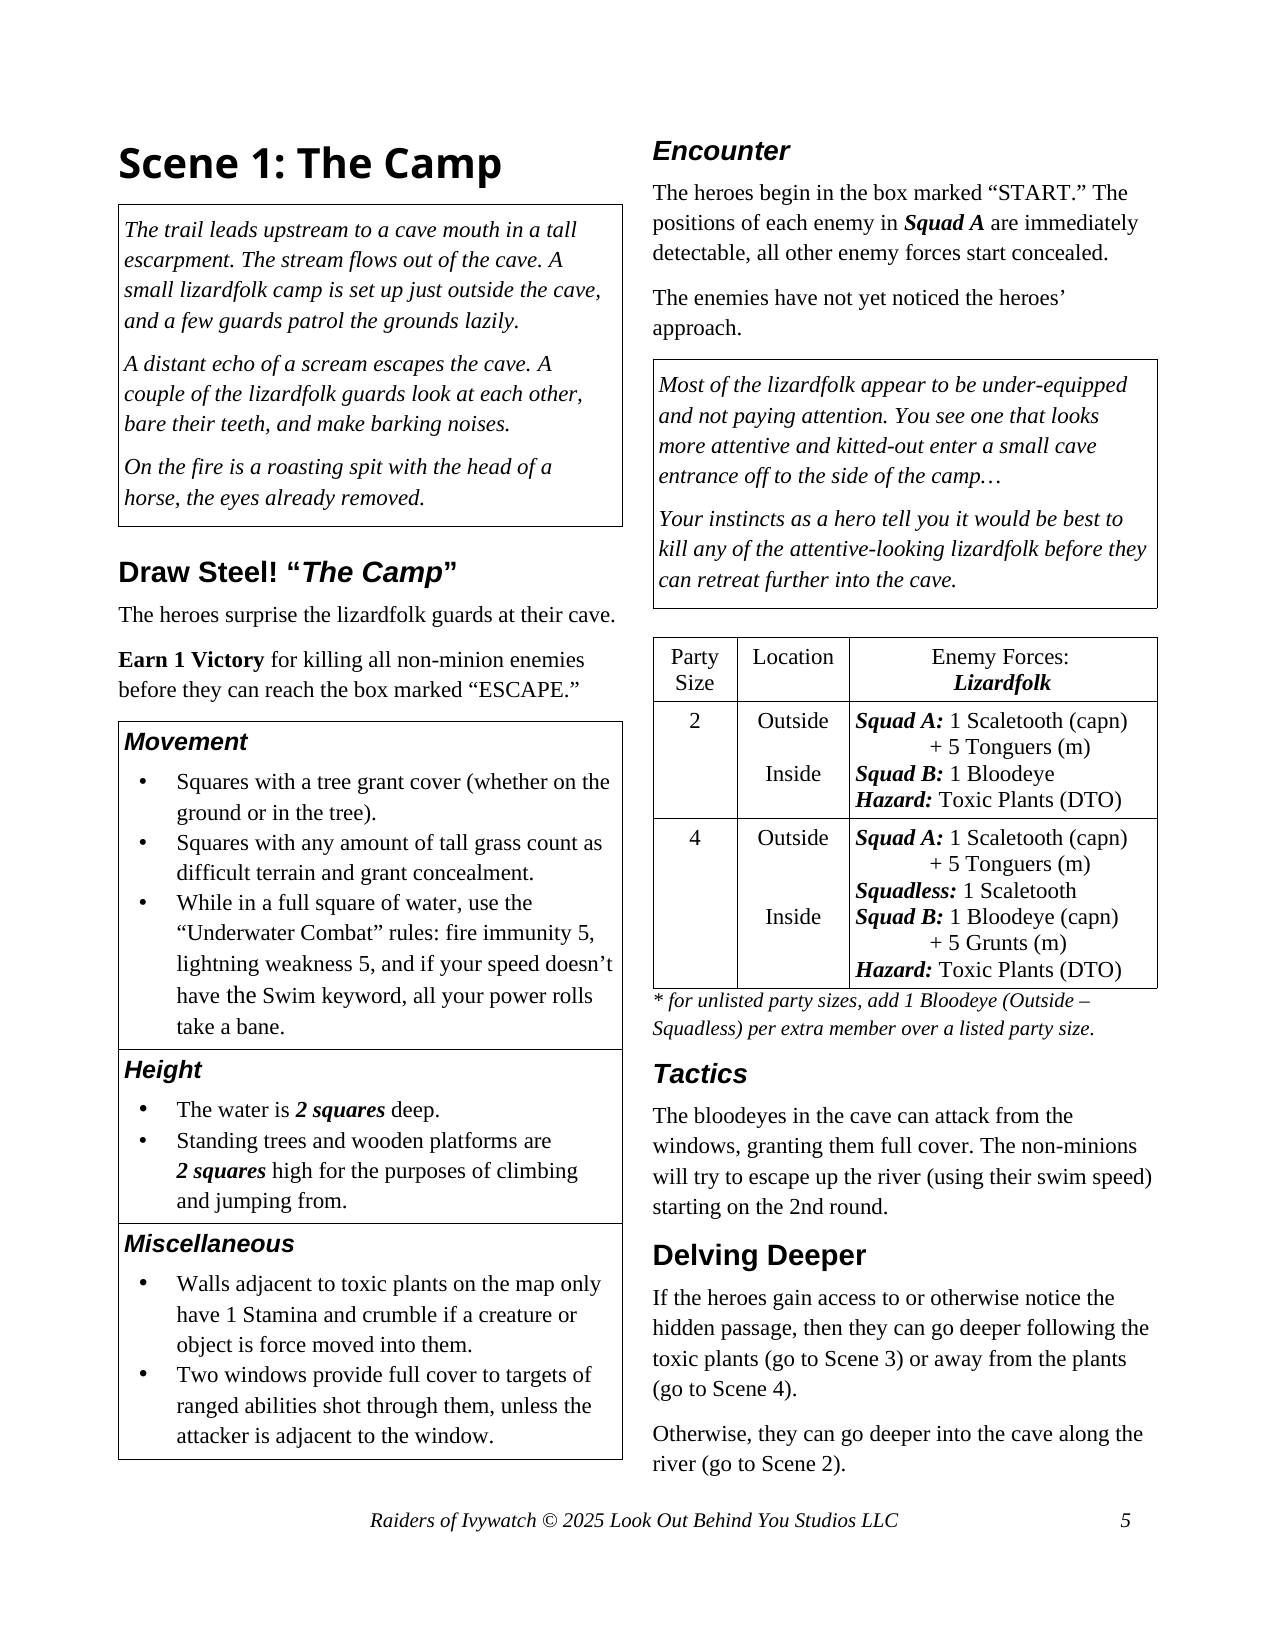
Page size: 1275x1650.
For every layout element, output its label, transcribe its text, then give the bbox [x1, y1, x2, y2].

subtitle Tactics [652, 1058, 1157, 1089]
table_cell Squad A: 1 Scaletooth (capn) + 5 Tonguers (m) Squad B: 1 Bloodeye Hazard: Toxic Plants (DTO) [850, 702, 1157, 818]
text The bloodeyes in the cave can attack from the windows, granting them full cover. The non-minions will try to escape up the river (using their swim speed) starting on the 2nd round. [652, 1102, 1157, 1219]
table_header Most of the lizardfolk appear to be under-equipped and not paying attention. You see one that looks more attentive and kitted-out enter a small cave entrance off to the side of the camp… Your instincts as a hero tell you it would be best to kill any of the attentive-looking lizardfolk before they can retreat further into the cave. [654, 360, 1157, 608]
text * for unlisted party sizes, add 1 Bloodeye (Outside – Squadless) per extra member over a listed party size. [652, 988, 1157, 1039]
subtitle Delving Deeper [652, 1238, 1157, 1271]
subtitle Encounter [652, 134, 1157, 166]
table_header Movement Squares with a tree grant cover (whether on the ground or in the tree). Squares with any amount of tall grass count as difficult terrain and grant concealment. While in a full square of water, use the “Underwater Combat” rules: fire immunity 5, lightning weakness 5, and if your speed doesn’t have the Swim keyword, all your power rolls take a bane. [119, 722, 622, 1049]
table_cell Squad A: 1 Scaletooth (capn) + 5 Tonguers (m) Squadless: 1 Scaletooth Squad B: 1 Bloodeye (capn) + 5 Grunts (m) Hazard: Toxic Plants (DTO) [850, 819, 1157, 988]
text Earn 1 Victory for killing all non-minion enemies before they can reach the box marked “ESCAPE.” [118, 646, 622, 703]
table_cell Outside Inside [738, 819, 849, 988]
table_cell Outside Inside [738, 702, 849, 818]
subtitle Scene 1: The Camp [118, 134, 622, 191]
text The enemies have not yet noticed the heroes’ approach. [652, 284, 1157, 341]
text The heroes surprise the lizardfolk guards at their cave. [118, 601, 622, 628]
table_header Location [738, 638, 849, 701]
table_cell 4 [654, 819, 737, 988]
subtitle Draw Steel! “The Camp” [118, 555, 622, 589]
table_cell Miscellaneous Walls adjacent to toxic plants on the map only have 1 Stamina and crumble if a creature or object is force moved into them. Two windows provide full cover to targets of ranged abilities shot through them, unless the attacker is adjacent to the window. [119, 1224, 622, 1459]
table_header Enemy Forces: Lizardfolk [850, 638, 1157, 701]
table_header The trail leads upstream to a cave mouth in a tall escarpment. The stream flows out of the cave. A small lizardfolk camp is set up just outside the cave, and a few guards patrol the grounds lazily. A distant echo of a scream escapes the cave. A couple of the lizardfolk guards look at each other, bare their teeth, and make barking noises. On the fire is a roasting spit with the head of a horse, the eyes already removed. [119, 205, 622, 526]
table_cell Height The water is 2 squares deep. Standing trees and wooden platforms are 2 squares high for the purposes of climbing and jumping from. [119, 1050, 622, 1223]
text The heroes begin in the box marked “START.” The positions of each enemy in Squad A are immediately detectable, all other enemy forces start concealed. [652, 179, 1157, 266]
table_header Party Size [654, 638, 737, 701]
table_cell 2 [654, 702, 737, 818]
text If the heroes gain access to or otherwise notice the hidden passage, then they can go deeper following the toxic plants (go to Scene 3) or away from the plants (go to Scene 4). [652, 1284, 1157, 1401]
text Otherwise, they can go deeper into the cave along the river (go to Scene 2). [652, 1419, 1157, 1476]
